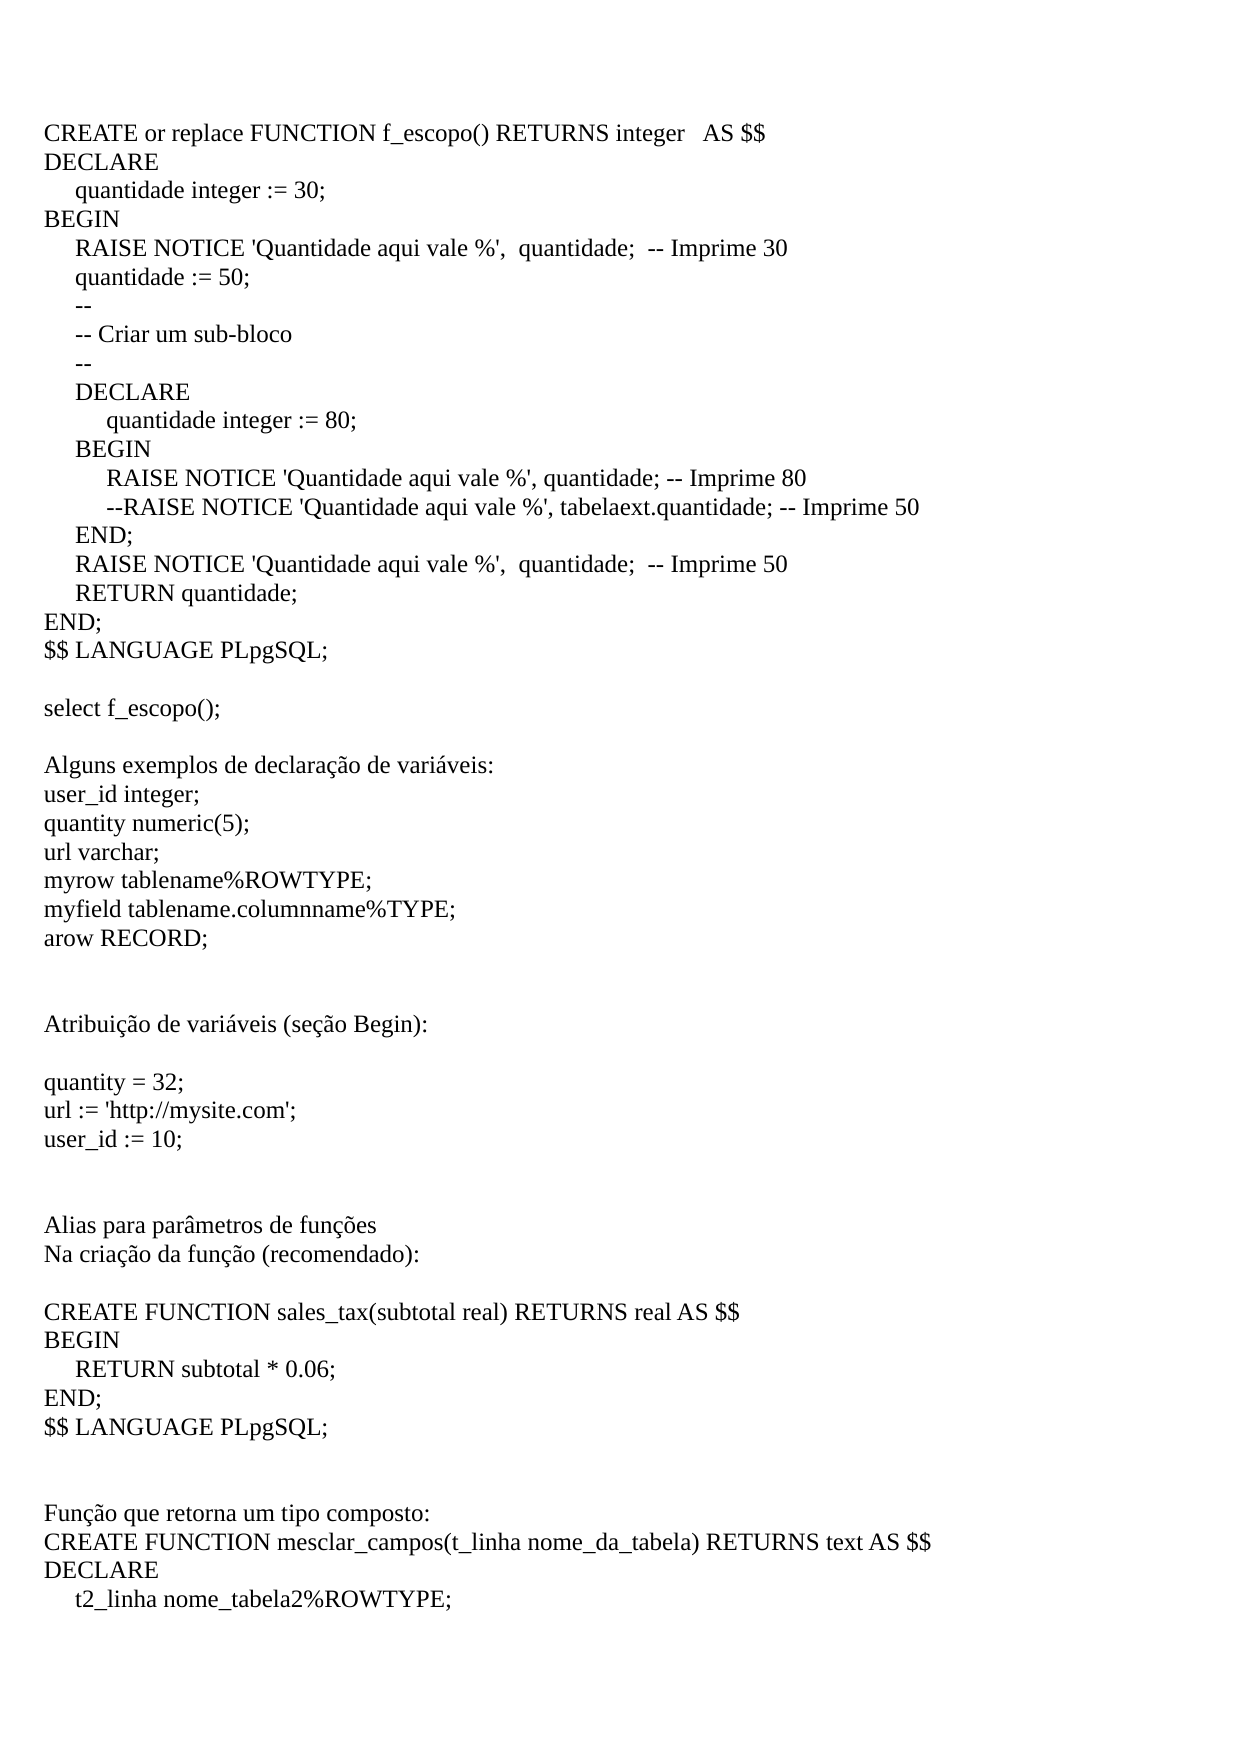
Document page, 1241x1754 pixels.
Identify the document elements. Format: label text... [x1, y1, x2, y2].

text myfield tablename.columnname%TYPE; [44, 894, 1187, 923]
text $$ LANGUAGE PLpgSQL; [44, 636, 1187, 664]
text quantity numeric(5); [44, 808, 1187, 837]
text Alguns exemplos de declaração de variáveis: [44, 751, 1187, 779]
text user_id integer; [44, 779, 1187, 808]
text -- [44, 348, 1187, 377]
text t2_linha nome_tabela2%ROWTYPE; [44, 1584, 1187, 1613]
text RETURN subtotal * 0.06; [44, 1354, 1187, 1383]
text BEGIN [44, 434, 1187, 463]
text --RAISE NOTICE 'Quantidade aqui vale %', tabelaext.quantidade; -- Imprime 50 [44, 492, 1187, 521]
text END; [44, 607, 1187, 636]
text quantidade := 50; [44, 262, 1187, 291]
text RAISE NOTICE 'Quantidade aqui vale %', quantidade; -- Imprime 80 [44, 463, 1187, 492]
text BEGIN [44, 204, 1187, 233]
text CREATE or replace FUNCTION f_escopo() RETURNS integer AS $$ [44, 118, 1187, 147]
text quantidade integer := 80; [44, 406, 1187, 434]
text RETURN quantidade; [44, 578, 1187, 607]
text END; [44, 521, 1187, 549]
text BEGIN [44, 1326, 1187, 1354]
text user_id := 10; [44, 1124, 1187, 1153]
text url := 'http://mysite.com'; [44, 1096, 1187, 1124]
text DECLARE [44, 147, 1187, 176]
text RAISE NOTICE 'Quantidade aqui vale %', quantidade; -- Imprime 50 [44, 549, 1187, 578]
text DECLARE [44, 1556, 1187, 1584]
text -- [44, 291, 1187, 319]
text RAISE NOTICE 'Quantidade aqui vale %', quantidade; -- Imprime 30 [44, 233, 1187, 262]
text $$ LANGUAGE PLpgSQL; [44, 1412, 1187, 1441]
text CREATE FUNCTION sales_tax(subtotal real) RETURNS real AS $$ [44, 1297, 1187, 1326]
text quantity = 32; [44, 1067, 1187, 1096]
text Atribuição de variáveis (seção Begin): [44, 1009, 1187, 1038]
text CREATE FUNCTION mesclar_campos(t_linha nome_da_tabela) RETURNS text AS $$ [44, 1527, 1187, 1556]
text Na criação da função (recomendado): [44, 1239, 1187, 1268]
text url varchar; [44, 837, 1187, 866]
text END; [44, 1383, 1187, 1412]
text quantidade integer := 30; [44, 176, 1187, 204]
text Função que retorna um tipo composto: [44, 1498, 1187, 1527]
text arow RECORD; [44, 923, 1187, 952]
text select f_escopo(); [44, 693, 1187, 722]
text DECLARE [44, 377, 1187, 406]
text -- Criar um sub-bloco [44, 319, 1187, 348]
text Alias para parâmetros de funções [44, 1211, 1187, 1239]
text myrow tablename%ROWTYPE; [44, 866, 1187, 894]
